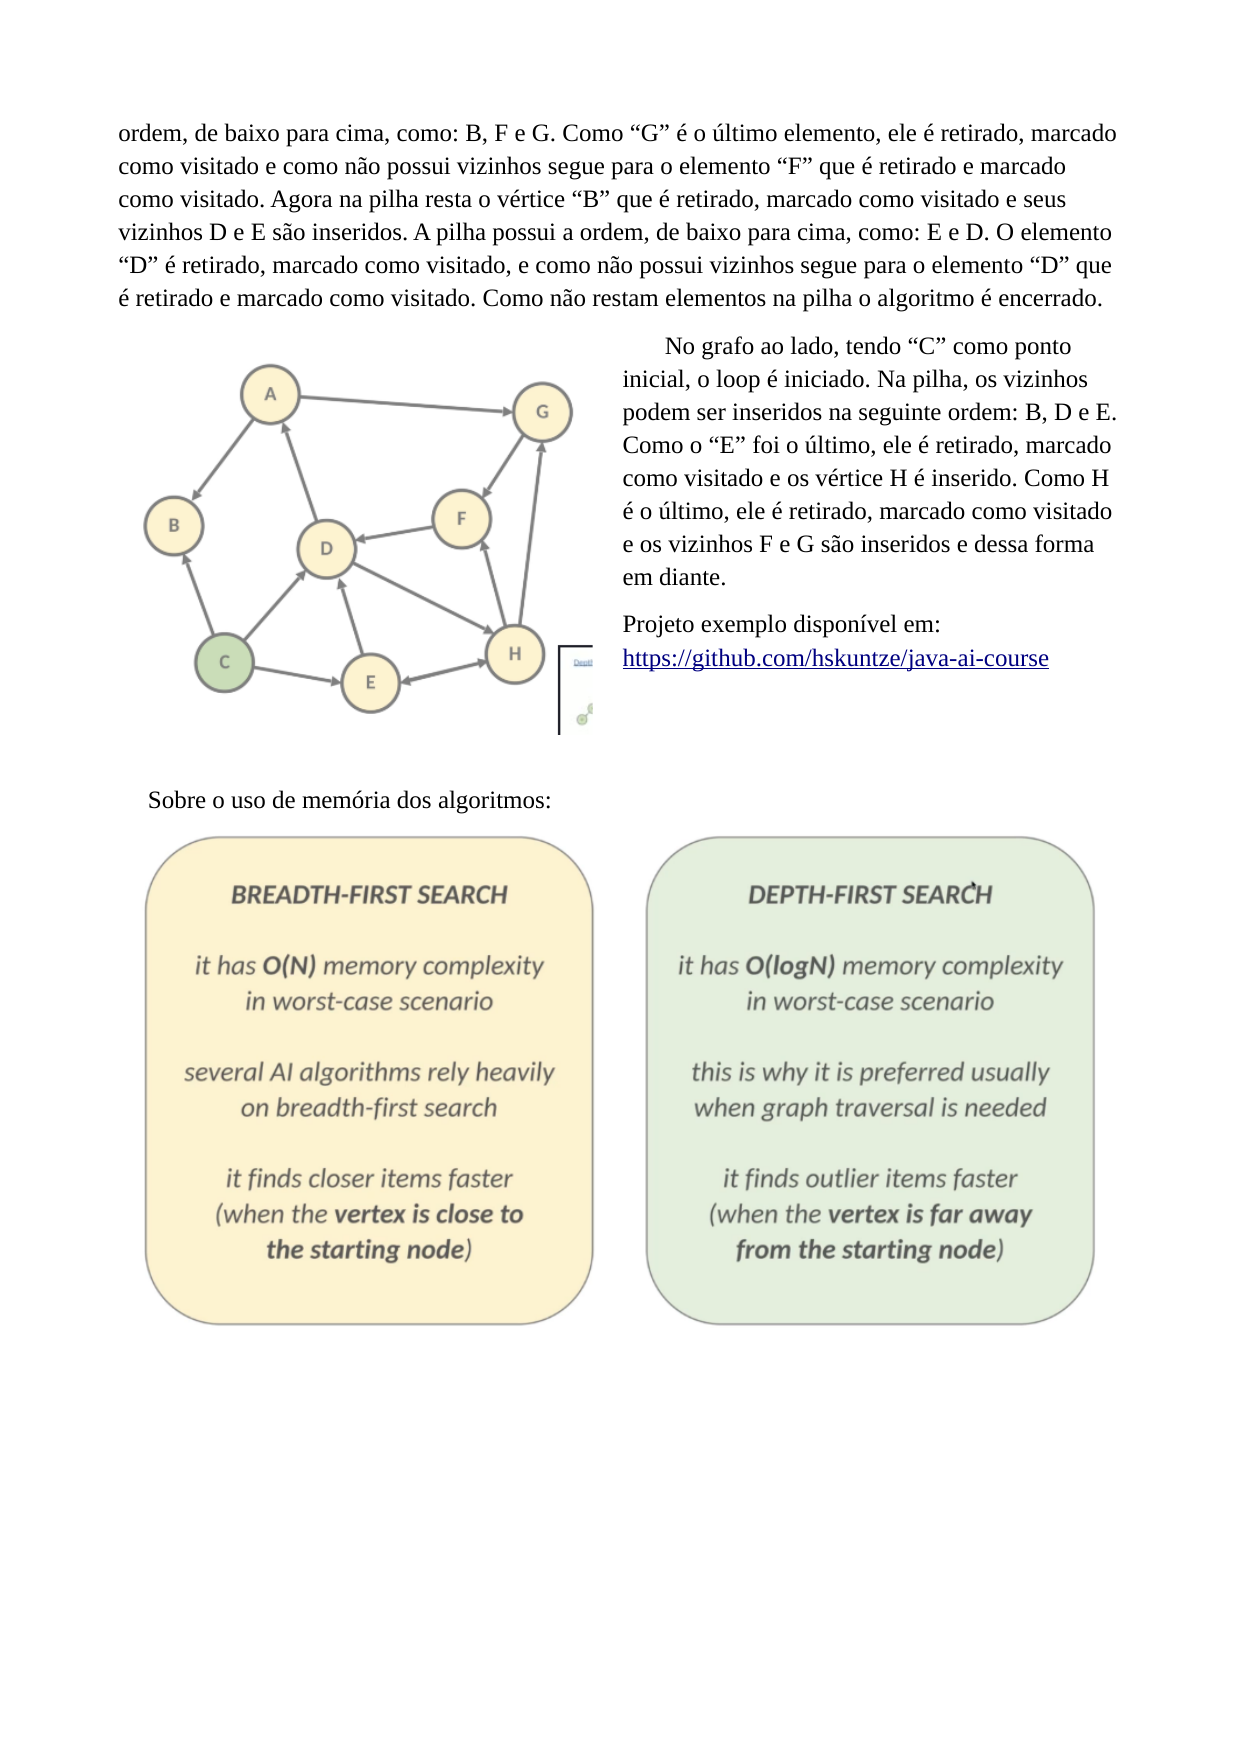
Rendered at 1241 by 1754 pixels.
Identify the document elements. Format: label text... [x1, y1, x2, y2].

text Projeto exemplo disponível em: https://github.com/hskuntze/java-ai-course [593, 609, 1122, 671]
text Sobre o uso de memória dos algoritmos: [148, 690, 1122, 814]
text No grafo ao lado, tendo “C” como ponto inicial, o loop é iniciado. Na pilha, os vizinhos podem ser inseridos na seguinte ordem: B, D e E. Como o “E” foi o último, ele é retirado, marcado como visitado e os vértice H é inserido. Como H é o último, ele é retirado, marcado como visitado e os vizinhos F e G são inseridos e dessa forma em diante. [593, 331, 1122, 591]
picture [120, 330, 593, 735]
text ordem, de baixo para cima, como: B, F e G. Como “G” é o último elemento, ele é retirado, marcado como visitado e como não possui vizinhos segue para o elemento “F” que é retirado e marcado como visitado. Agora na pilha resta o vértice “B” que é retirado, marcado como visitado e seus vizinhos D e E são inseridos. A pilha possui a ordem, de baixo para cima, como: E e D. O elemento “D” é retirado, marcado como visitado, e como não possui vizinhos segue para o elemento “D” que é retirado e marcado como visitado. Como não restam elementos na pilha o algoritmo é encerrado. [118, 118, 1122, 312]
picture [132, 832, 1108, 1330]
